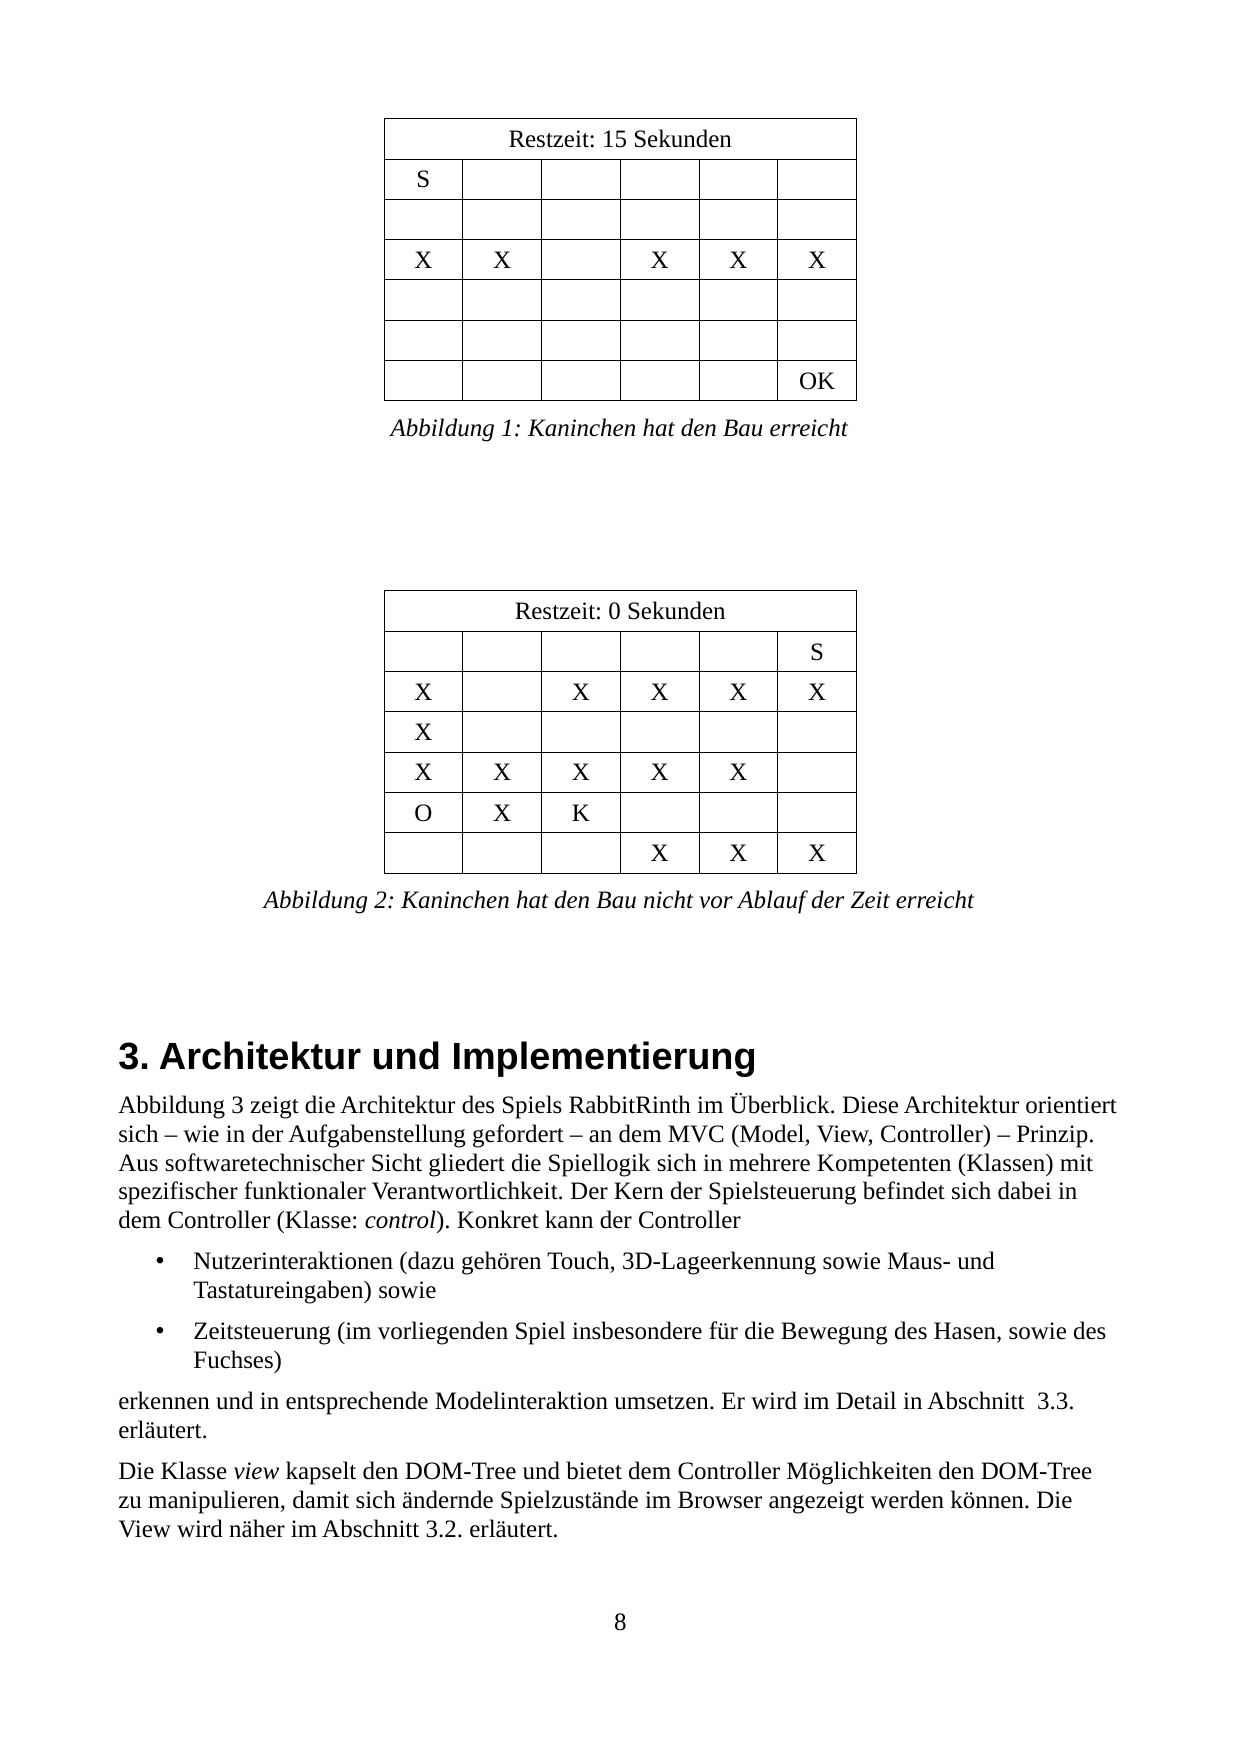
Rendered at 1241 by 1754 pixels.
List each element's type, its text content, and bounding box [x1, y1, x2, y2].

table_cell X [621, 240, 699, 279]
table_cell [385, 361, 462, 400]
table_cell [621, 632, 699, 671]
table_header Restzeit: 15 Sekunden [385, 119, 856, 158]
table_cell [385, 280, 462, 320]
table_cell [542, 833, 620, 873]
table_cell [621, 793, 699, 832]
table_cell [385, 632, 462, 671]
table_cell X [542, 753, 620, 792]
list Nutzerinteraktionen (dazu gehören Touch, 3D-Lageerkennung sowie Maus- und Tastatureingaben) sowie [156, 1246, 1122, 1304]
table_cell [621, 160, 699, 199]
table_cell [542, 321, 620, 360]
table_cell K [542, 793, 620, 832]
table_cell [621, 200, 699, 239]
table_cell X [385, 712, 462, 752]
table_cell X [542, 672, 620, 711]
table_cell [542, 712, 620, 752]
table_cell X [385, 753, 462, 792]
table_cell X [621, 672, 699, 711]
table_cell [621, 712, 699, 752]
table_cell [700, 280, 777, 320]
table_cell [700, 321, 777, 360]
table_cell X [700, 833, 777, 873]
subtitle 3. Architektur und Implementierung [118, 1034, 1122, 1078]
table_cell OK [778, 361, 856, 400]
table_cell [778, 321, 856, 360]
list Zeitsteuerung (im vorliegenden Spiel insbesondere für die Bewegung des Hasen, sowie des Fuchses) [156, 1316, 1122, 1374]
table_cell X [778, 833, 856, 873]
table_cell [463, 160, 541, 199]
table_cell X [463, 240, 541, 279]
table_cell [621, 280, 699, 320]
table_cell X [621, 833, 699, 873]
table_cell X [700, 672, 777, 711]
table_cell S [778, 632, 856, 671]
table_cell X [463, 793, 541, 832]
table_cell [778, 280, 856, 320]
table_cell X [385, 240, 462, 279]
table_cell [542, 632, 620, 671]
table_cell [385, 200, 462, 239]
table_cell [700, 793, 777, 832]
table_cell [542, 280, 620, 320]
table_cell [778, 712, 856, 752]
table_cell [463, 833, 541, 873]
table_cell X [700, 753, 777, 792]
table_cell [542, 240, 620, 279]
table_cell [700, 160, 777, 199]
table_cell O [385, 793, 462, 832]
table_cell [463, 632, 541, 671]
text Die Klasse view kapselt den DOM-Tree und bietet dem Controller Möglichkeiten den DOM-Tree zu manipulieren, damit sich ändernde Spielzustände im Browser angezeigt werden können. Die View wird näher im Abschnitt 3.2. erläutert. [118, 1456, 1122, 1543]
table_cell X [778, 240, 856, 279]
text Abbildung 3 zeigt die Architektur des Spiels RabbitRinth im Überblick. Diese Architektur orientiert sich – wie in der Aufgabenstellung gefordert – an dem MVC (Model, View, Controller) – Prinzip. Aus softwaretechnischer Sicht gliedert die Spiellogik sich in mehrere Kompetenten (Klassen) mit spezifischer funktionaler Verantwortlichkeit. Der Kern der Spielsteuerung befindet sich dabei in dem Controller (Klasse: control). Konkret kann der Controller [118, 1090, 1122, 1234]
table_cell [700, 632, 777, 671]
table_cell [778, 160, 856, 199]
table_cell [778, 200, 856, 239]
table_cell [778, 753, 856, 792]
text Abbildung 1: Kaninchen hat den Bau erreicht [118, 413, 1122, 442]
table_cell [463, 321, 541, 360]
table_cell X [700, 240, 777, 279]
table_cell [542, 200, 620, 239]
text erkennen und in entsprechende Modelinteraktion umsetzen. Er wird im Detail in Abschnitt 3.3. erläutert. [118, 1386, 1122, 1444]
table_cell [621, 321, 699, 360]
table_cell [542, 361, 620, 400]
table_cell X [778, 672, 856, 711]
table_cell [700, 200, 777, 239]
table_cell [463, 712, 541, 752]
table_cell [385, 833, 462, 873]
table_cell S [385, 160, 462, 199]
table_cell [621, 361, 699, 400]
table_cell [463, 361, 541, 400]
table_cell [700, 712, 777, 752]
table_cell [778, 793, 856, 832]
table_cell X [621, 753, 699, 792]
table_cell [542, 160, 620, 199]
table_cell X [385, 672, 462, 711]
table_header Restzeit: 0 Sekunden [385, 591, 856, 631]
text Abbildung 2: Kaninchen hat den Bau nicht vor Ablauf der Zeit erreicht [118, 885, 1122, 914]
table_cell [700, 361, 777, 400]
table_cell [385, 321, 462, 360]
table_cell X [463, 753, 541, 792]
table_cell [463, 280, 541, 320]
table_cell [463, 672, 541, 711]
table_cell [463, 200, 541, 239]
